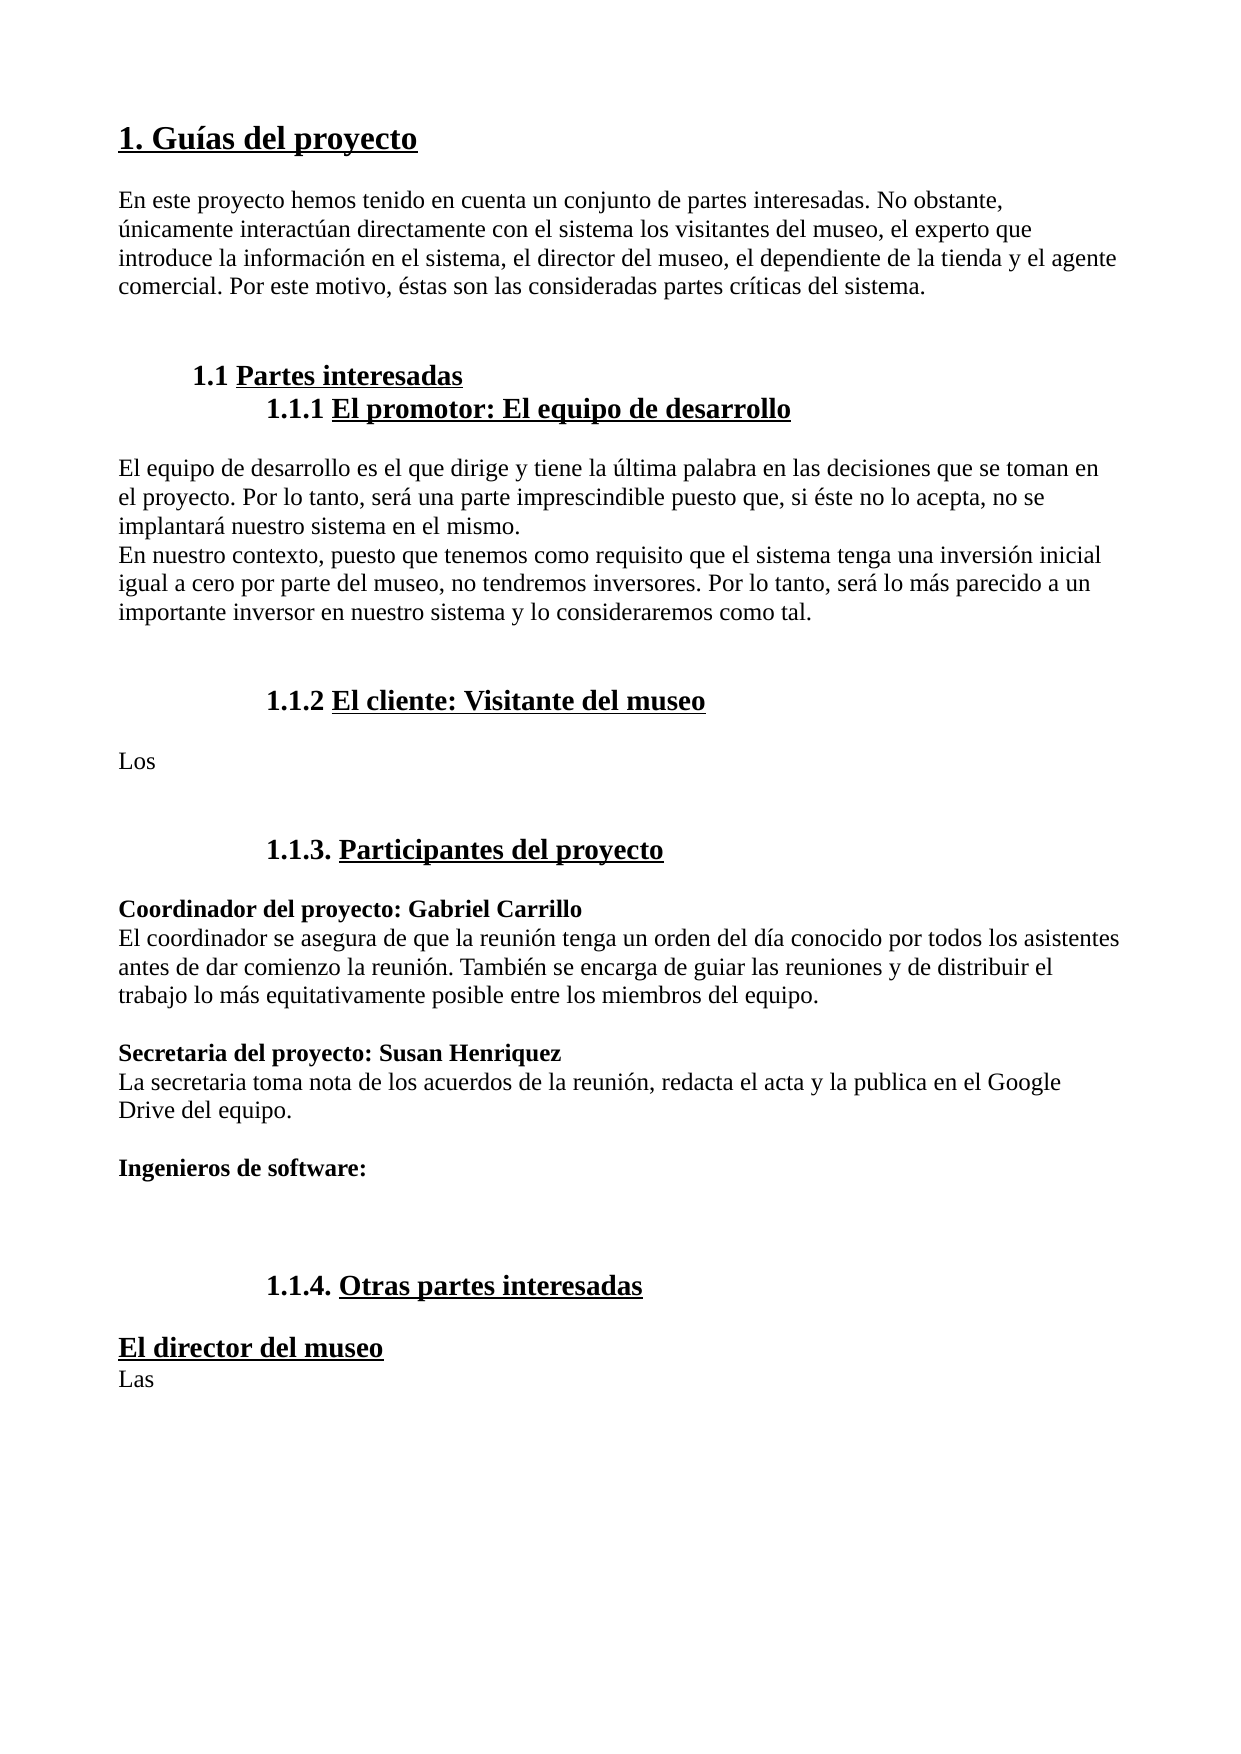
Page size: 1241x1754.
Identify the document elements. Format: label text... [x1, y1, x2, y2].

text El coordinador se asegura de que la reunión tenga un orden del día conocido por todos los asistentes antes de dar comienzo la reunión. También se encarga de guiar las reuniones y de distribuir el trabajo lo más equitativamente posible entre los miembros del equipo. [118, 923, 1122, 1009]
text 1. Guías del proyecto [118, 118, 1122, 156]
text En este proyecto hemos tenido en cuenta un conjunto de partes interesadas. No obstante, únicamente interactúan directamente con el sistema los visitantes del museo, el experto que introduce la información en el sistema, el director del museo, el dependiente de la tienda y el agente comercial. Por este motivo, éstas son las consideradas partes críticas del sistema. [118, 185, 1122, 300]
text La secretaria toma nota de los acuerdos de la reunión, redacta el acta y la publica en el Google Drive del equipo. [118, 1067, 1122, 1124]
text 1.1.1 El promotor: El equipo de desarrollo [118, 391, 1122, 425]
text Los [118, 746, 1122, 774]
text 1.1.4. Otras partes interesadas [118, 1268, 1122, 1302]
text El equipo de desarrollo es el que dirige y tiene la última palabra en las decisiones que se toman en el proyecto. Por lo tanto, será una parte imprescindible puesto que, si éste no lo acepta, no se implantará nuestro sistema en el mismo. [118, 453, 1122, 540]
text Ingenieros de software: [118, 1153, 1122, 1182]
text 1.1 Partes interesadas [118, 358, 1122, 391]
text En nuestro contexto, puesto que tenemos como requisito que el sistema tenga una inversión inicial igual a cero por parte del museo, no tendremos inversores. Por lo tanto, será lo más parecido a un importante inversor en nuestro sistema y lo consideraremos como tal. [118, 540, 1122, 626]
text 1.1.3. Participantes del proyecto [118, 832, 1122, 866]
text El director del museo [118, 1330, 1122, 1364]
text Coordinador del proyecto: Gabriel Carrillo [118, 894, 1122, 923]
text Secretaria del proyecto: Susan Henriquez [118, 1038, 1122, 1067]
text 1.1.2 El cliente: Visitante del museo [118, 683, 1122, 717]
text Las [118, 1364, 1122, 1393]
